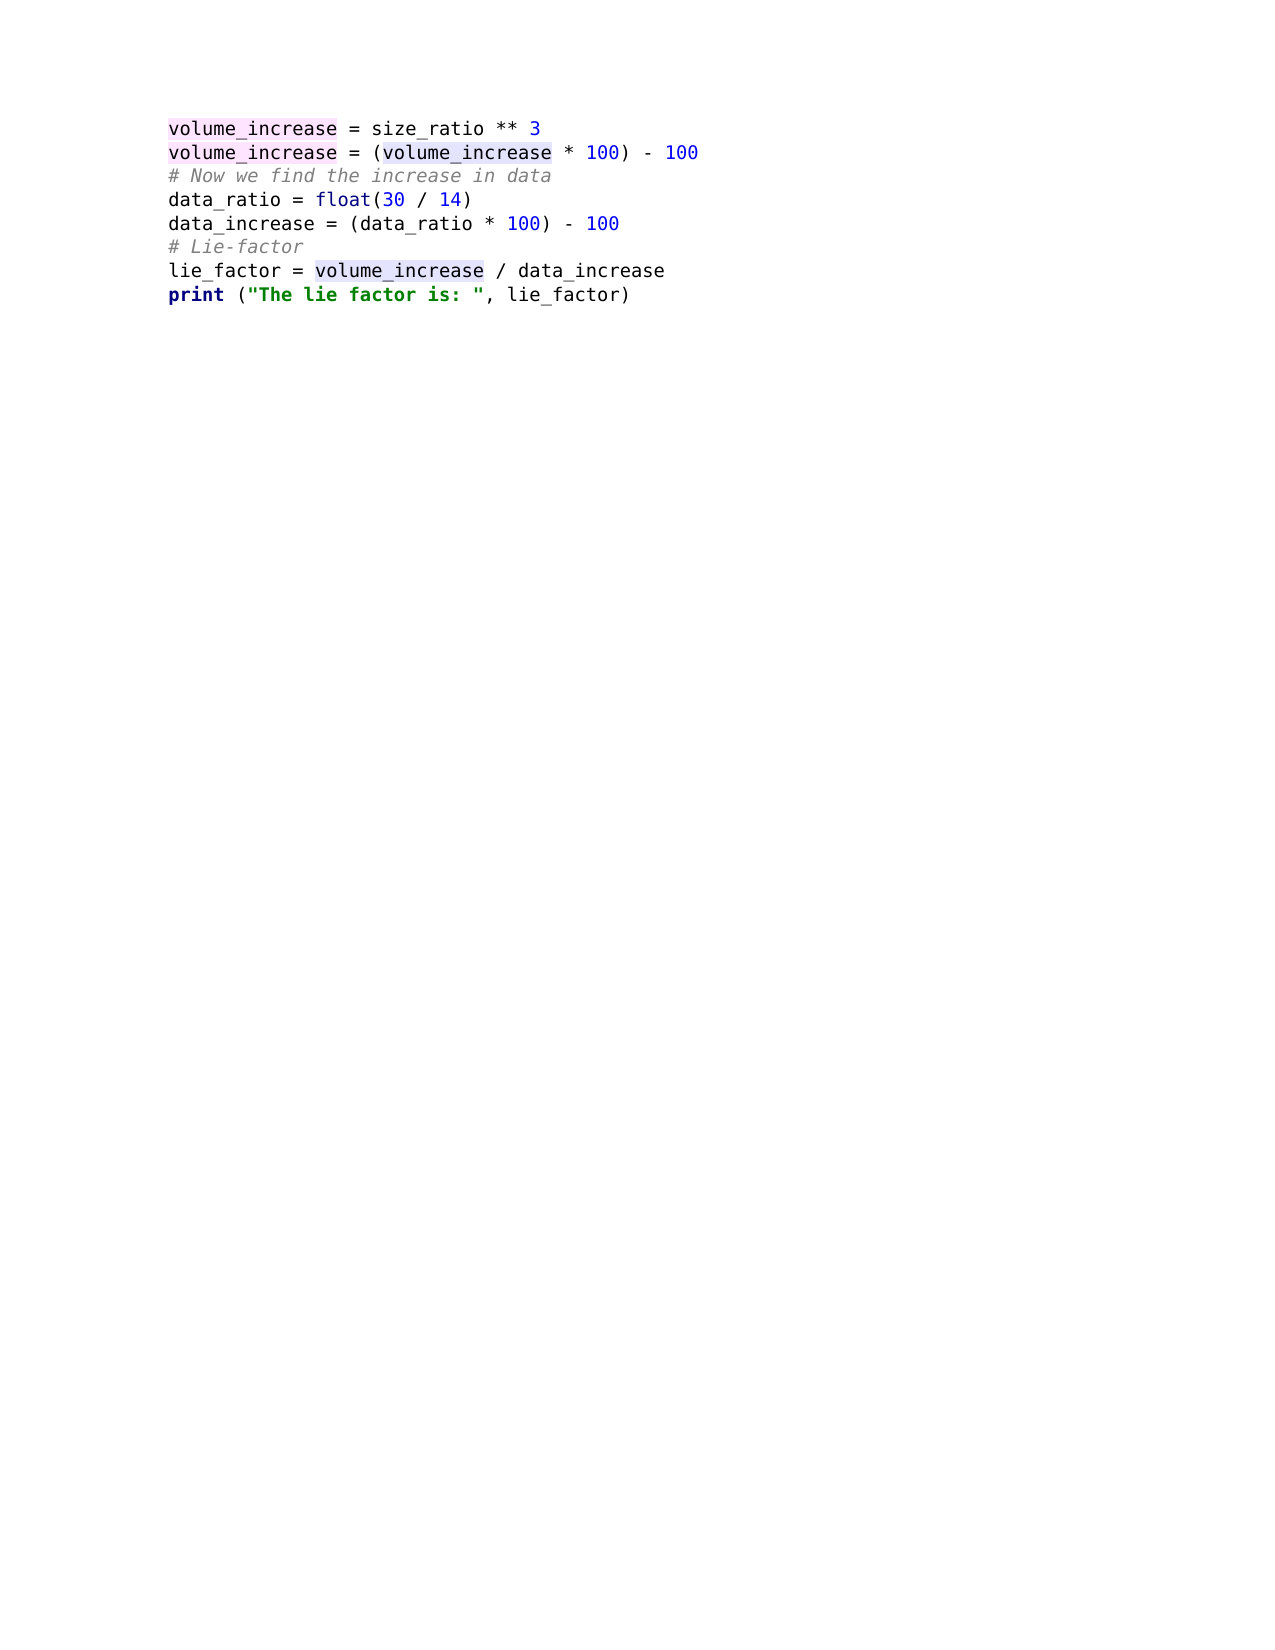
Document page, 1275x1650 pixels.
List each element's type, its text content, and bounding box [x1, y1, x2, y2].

text data_ratio = float(30 / 14) [118, 189, 1157, 213]
text # Lie-factor [118, 236, 1157, 260]
text # Now we find the increase in data [118, 165, 1157, 189]
text print ("The lie factor is: ", lie_factor) [118, 284, 1157, 307]
text volume_increase = (volume_increase * 100) - 100 [118, 142, 1157, 165]
text data_increase = (data_ratio * 100) - 100 [118, 213, 1157, 236]
text lie_factor = volume_increase / data_increase [118, 260, 1157, 284]
text volume_increase = size_ratio ** 3 [118, 118, 1157, 142]
